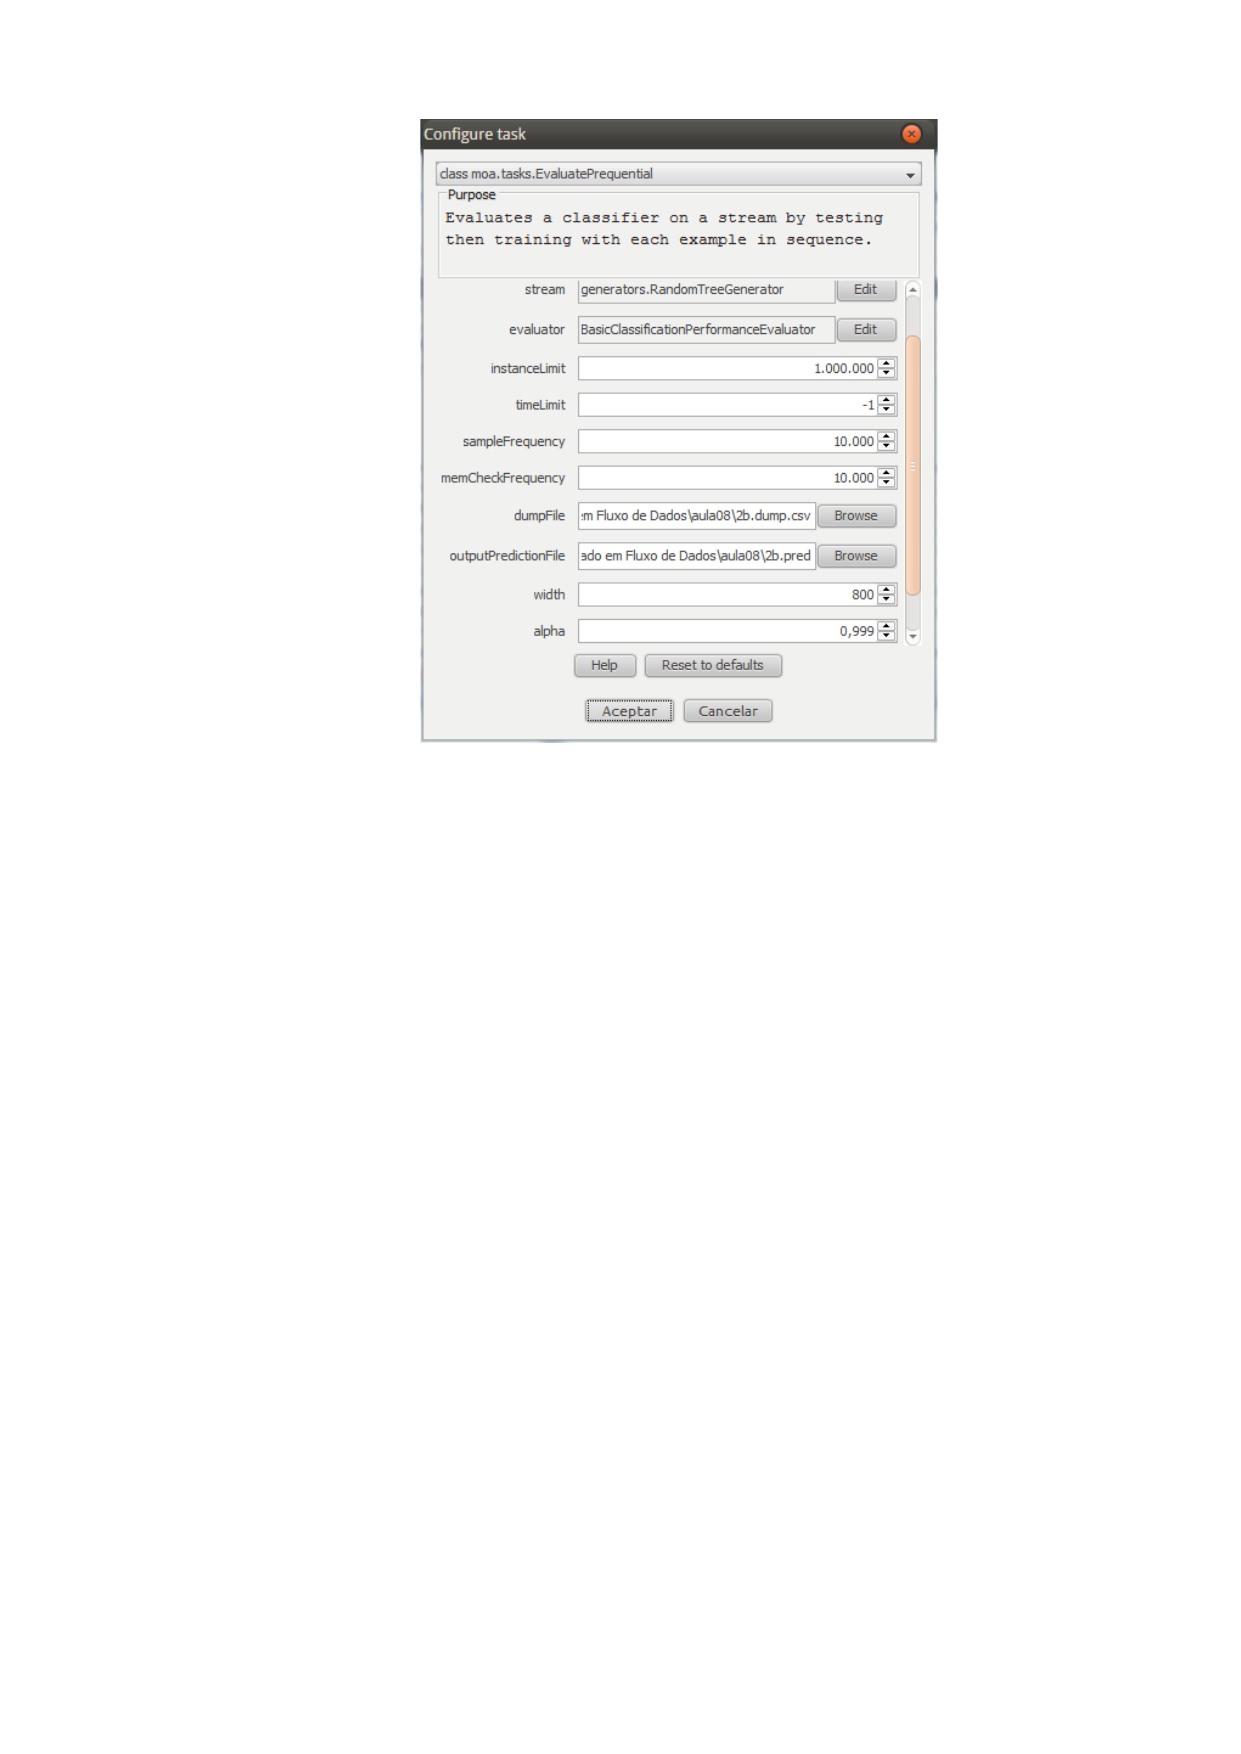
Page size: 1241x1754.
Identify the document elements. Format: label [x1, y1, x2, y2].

picture [420, 119, 938, 743]
